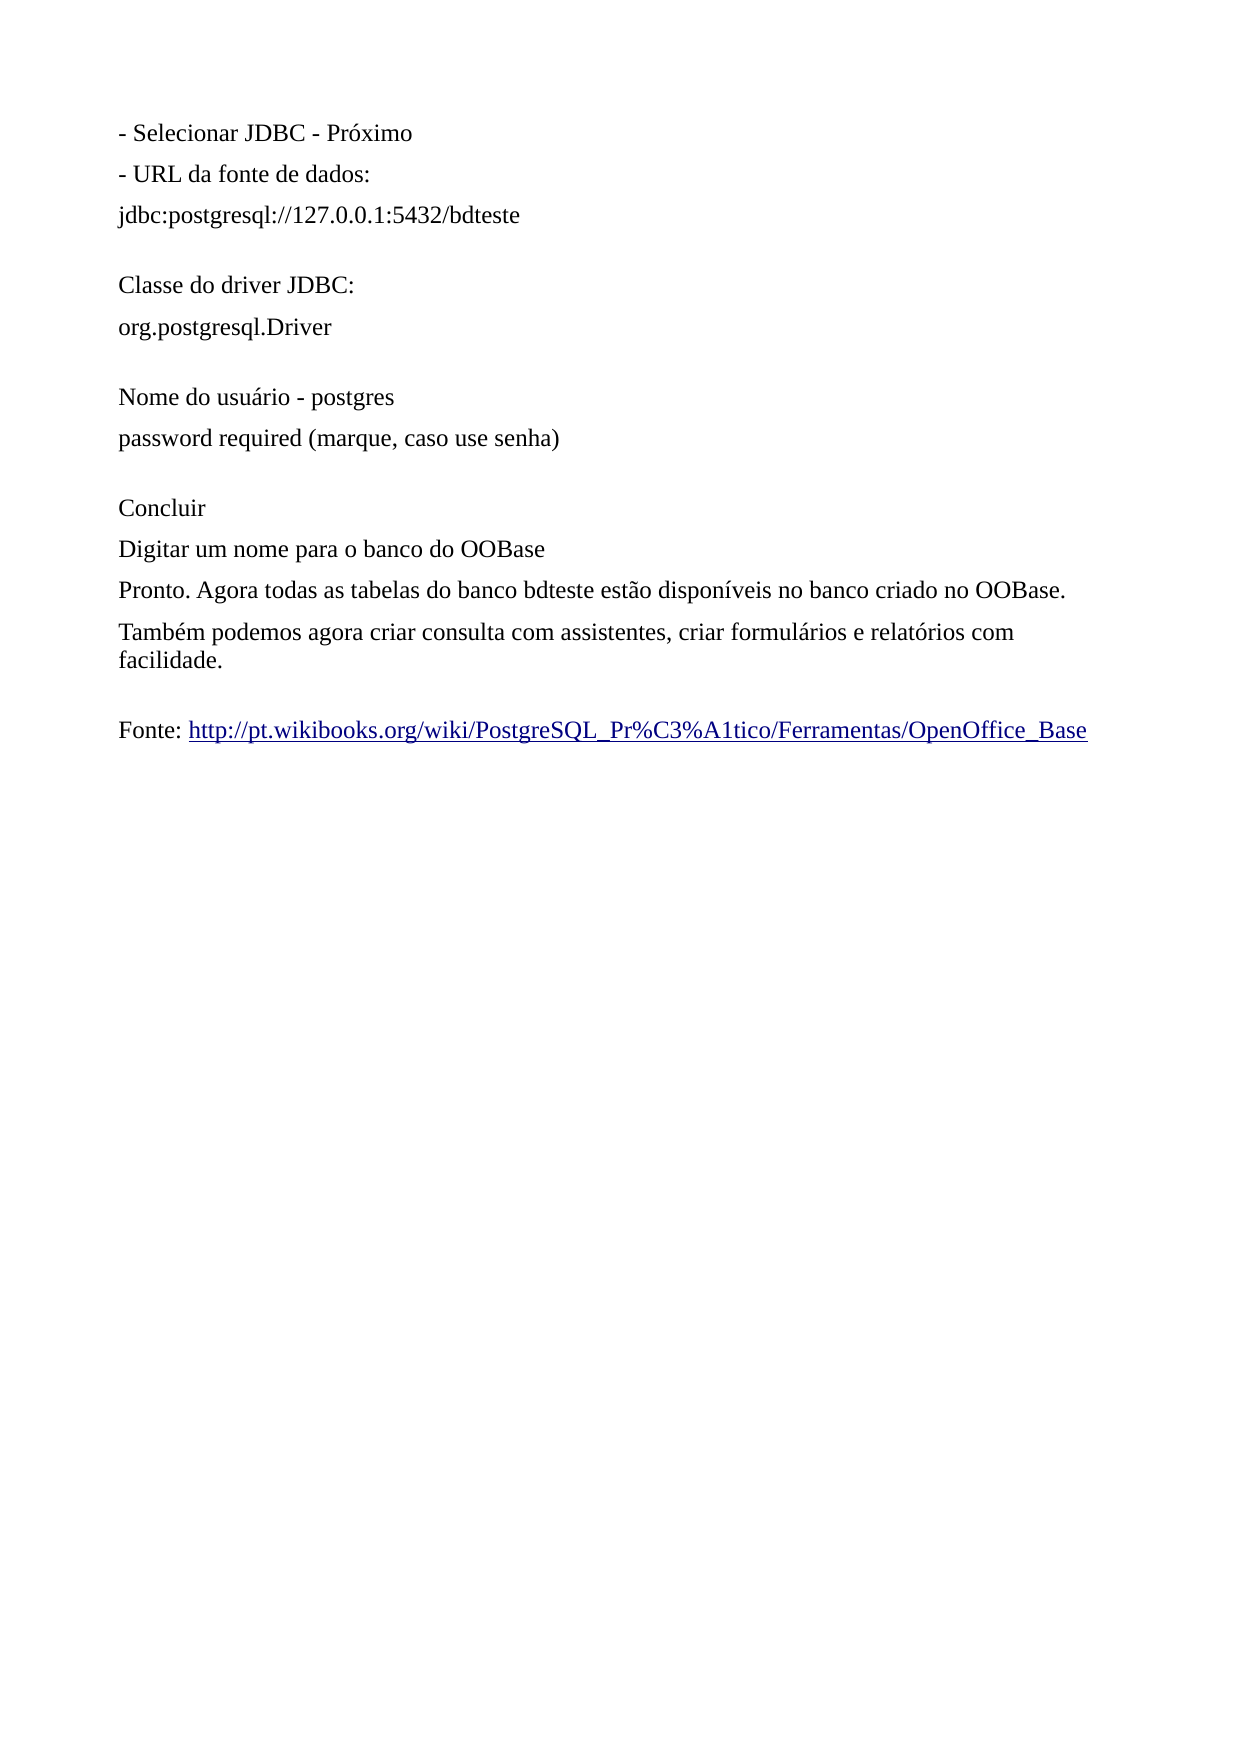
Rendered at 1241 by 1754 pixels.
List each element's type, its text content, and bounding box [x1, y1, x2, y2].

text Fonte: http://pt.wikibooks.org/wiki/PostgreSQL_Pr%C3%A1tico/Ferramentas/OpenOffice_Base [118, 716, 1122, 744]
text org.postgresql.Driver [118, 312, 1122, 341]
text Concluir [118, 464, 1122, 522]
text Nome do usuário - postgres [118, 353, 1122, 411]
text password required (marque, caso use senha) [118, 423, 1122, 452]
text Classe do driver JDBC: [118, 242, 1122, 299]
text Também podemos agora criar consulta com assistentes, criar formulários e relatórios com facilidade. [118, 617, 1122, 674]
text Digitar um nome para o banco do OOBase [118, 534, 1122, 563]
text jdbc:postgresql://127.0.0.1:5432/bdteste [118, 201, 1122, 229]
text - URL da fonte de dados: [118, 159, 1122, 188]
text - Selecionar JDBC - Próximo [118, 118, 1122, 147]
text Pronto. Agora todas as tabelas do banco bdteste estão disponíveis no banco criado no OOBase. [118, 576, 1122, 604]
